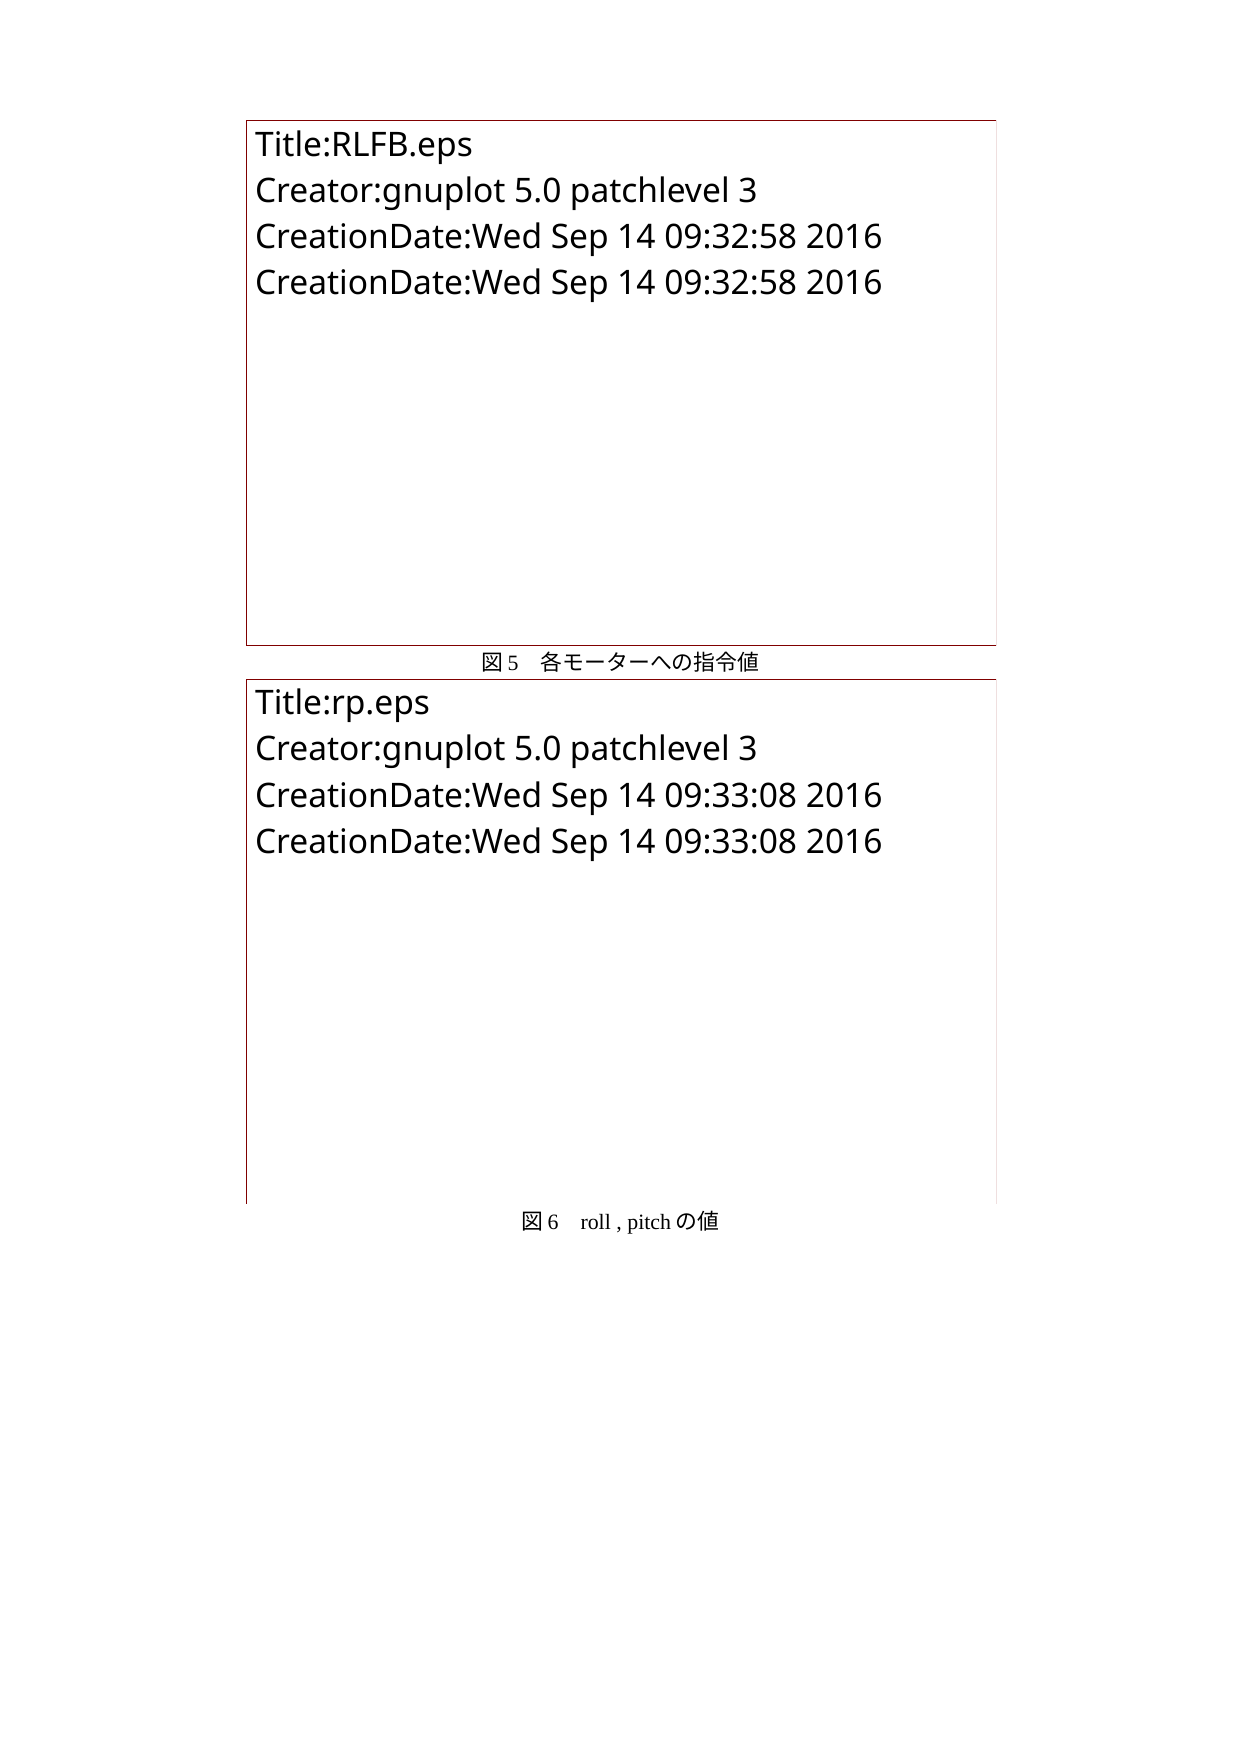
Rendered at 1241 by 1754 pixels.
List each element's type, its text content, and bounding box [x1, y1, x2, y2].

text 図5 各モーターへの指令値 [118, 118, 1122, 677]
text 図6 roll , pitchの値 [118, 677, 1122, 1236]
